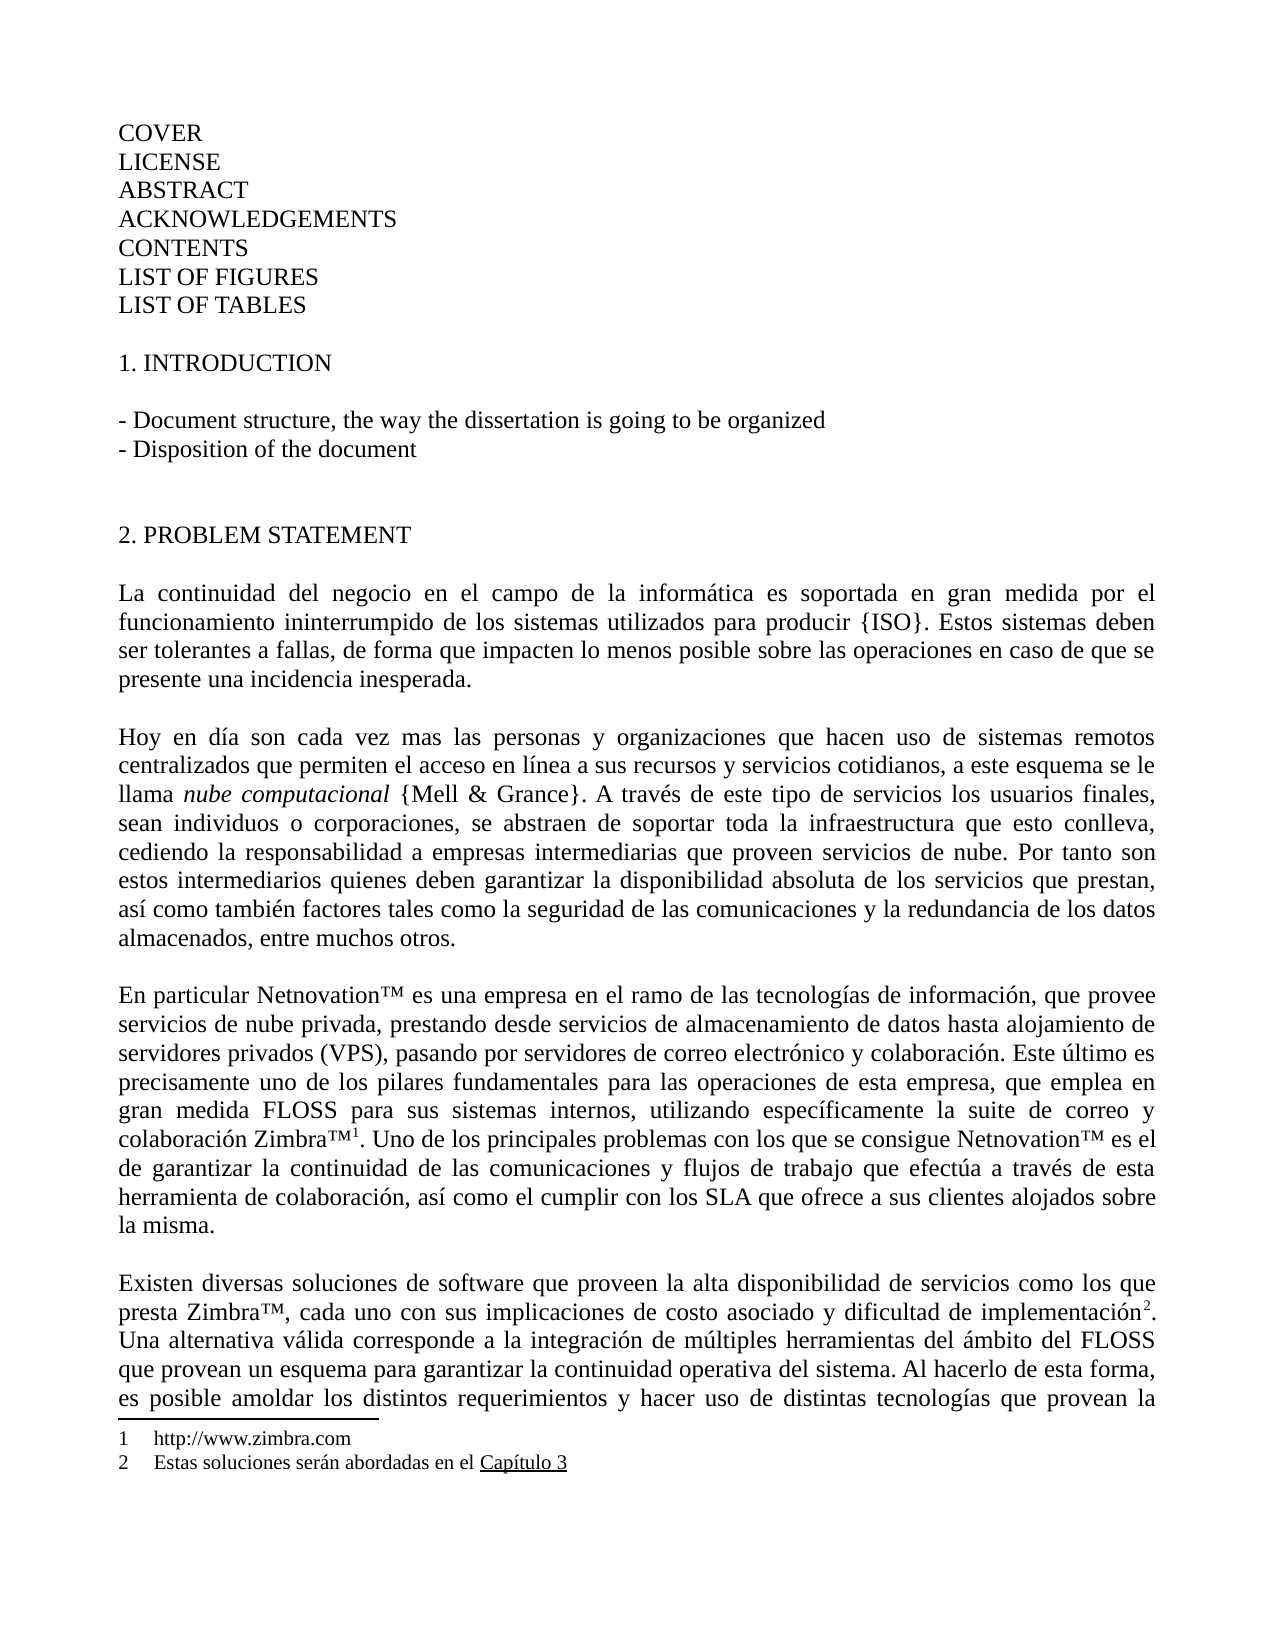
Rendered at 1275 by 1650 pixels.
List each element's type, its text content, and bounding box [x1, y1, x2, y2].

text - Document structure, the way the dissertation is going to be organized [118, 406, 1157, 434]
text LIST OF FIGURES [118, 262, 1157, 291]
text http://www.zimbra.com [118, 1426, 1157, 1449]
text COVER [118, 118, 1157, 147]
text 2. PROBLEM STATEMENT [118, 521, 1157, 549]
text 1. INTRODUCTION [118, 348, 1157, 377]
text Existen diversas soluciones de software que proveen la alta disponibilidad de servicios como los que presta Zimbra™, cada uno con sus implicaciones de costo asociado y dificultad de implementación. Una alternativa válida corresponde a la integración de múltiples herramientas del ámbito del FLOSS que provean un esquema para garantizar la continuidad operativa del sistema. Al hacerlo de esta forma, es posible amoldar los distintos requerimientos y hacer uso de distintas tecnologías que provean la [118, 1268, 1157, 1412]
text ABSTRACT [118, 176, 1157, 204]
text Hoy en día son cada vez mas las personas y organizaciones que hacen uso de sistemas remotos centralizados que permiten el acceso en línea a sus recursos y servicios cotidianos, a este esquema se le llama nube computacional {Mell & Grance}. A través de este tipo de servicios los usuarios finales, sean individuos o corporaciones, se abstraen de soportar toda la infraestructura que esto conlleva, cediendo la responsabilidad a empresas intermediarias que proveen servicios de nube. Por tanto son estos intermediarios quienes deben garantizar la disponibilidad absoluta de los servicios que prestan, así como también factores tales como la seguridad de las comunicaciones y la redundancia de los datos almacenados, entre muchos otros. [118, 722, 1157, 952]
text Estas soluciones serán abordadas en el Capítulo 3 [118, 1449, 1157, 1474]
text La continuidad del negocio en el campo de la informática es soportada en gran medida por el funcionamiento ininterrumpido de los sistemas utilizados para producir {ISO}. Estos sistemas deben ser tolerantes a fallas, de forma que impacten lo menos posible sobre las operaciones en caso de que se presente una incidencia inesperada. [118, 578, 1157, 693]
text ACKNOWLEDGEMENTS [118, 204, 1157, 233]
text - Disposition of the document [118, 434, 1157, 463]
text LICENSE [118, 147, 1157, 176]
text CONTENTS [118, 233, 1157, 262]
text En particular Netnovation™ es una empresa en el ramo de las tecnologías de información, que provee servicios de nube privada, prestando desde servicios de almacenamiento de datos hasta alojamiento de servidores privados (VPS), pasando por servidores de correo electrónico y colaboración. Este último es precisamente uno de los pilares fundamentales para las operaciones de esta empresa, que emplea en gran medida FLOSS para sus sistemas internos, utilizando específicamente la suite de correo y colaboración Zimbra™. Uno de los principales problemas con los que se consigue Netnovation™ es el de garantizar la continuidad de las comunicaciones y flujos de trabajo que efectúa a través de esta herramienta de colaboración, así como el cumplir con los SLA que ofrece a sus clientes alojados sobre la misma. [118, 981, 1157, 1239]
text LIST OF TABLES [118, 291, 1157, 319]
